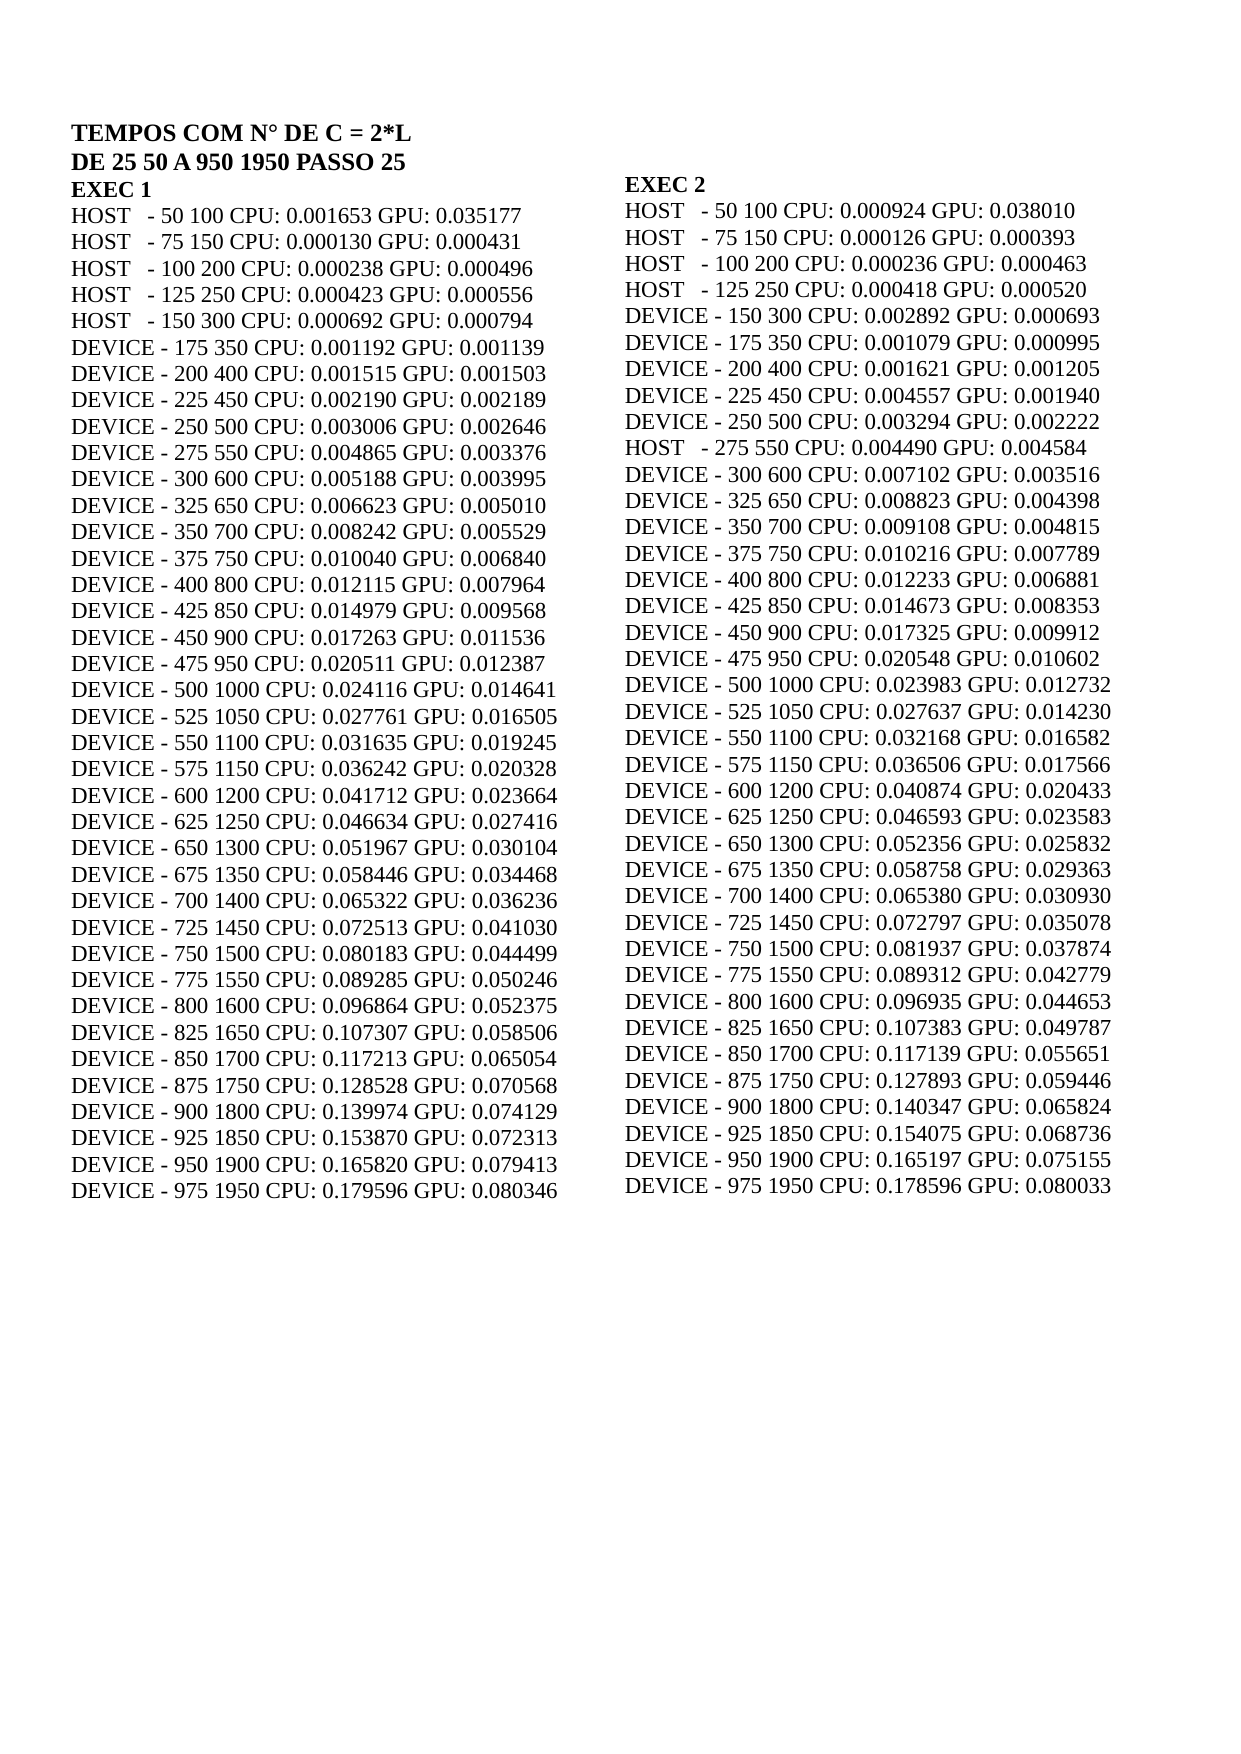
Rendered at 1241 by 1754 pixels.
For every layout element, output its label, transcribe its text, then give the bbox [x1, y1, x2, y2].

text DEVICE - 525 1050 CPU: 0.027761 GPU: 0.016505 [71, 703, 616, 729]
text DEVICE - 975 1950 CPU: 0.178596 GPU: 0.080033 [624, 1172, 1169, 1199]
text DEVICE - 750 1500 CPU: 0.081937 GPU: 0.037874 [624, 935, 1169, 961]
text DEVICE - 400 800 CPU: 0.012233 GPU: 0.006881 [624, 566, 1169, 592]
text DEVICE - 850 1700 CPU: 0.117139 GPU: 0.055651 [624, 1041, 1169, 1067]
text DEVICE - 425 850 CPU: 0.014673 GPU: 0.008353 [624, 592, 1169, 619]
text DEVICE - 375 750 CPU: 0.010040 GPU: 0.006840 [71, 544, 616, 571]
text DEVICE - 900 1800 CPU: 0.140347 GPU: 0.065824 [624, 1093, 1169, 1119]
text EXEC 2 [624, 171, 1169, 197]
text DEVICE - 150 300 CPU: 0.002892 GPU: 0.000693 [624, 303, 1169, 329]
text DEVICE - 625 1250 CPU: 0.046634 GPU: 0.027416 [71, 808, 616, 834]
text DEVICE - 200 400 CPU: 0.001515 GPU: 0.001503 [71, 360, 616, 386]
text DEVICE - 650 1300 CPU: 0.052356 GPU: 0.025832 [624, 830, 1169, 856]
text EXEC 1 [71, 176, 616, 202]
text DEVICE - 825 1650 CPU: 0.107307 GPU: 0.058506 [71, 1019, 616, 1045]
text DEVICE - 575 1150 CPU: 0.036506 GPU: 0.017566 [624, 751, 1169, 777]
text DEVICE - 350 700 CPU: 0.008242 GPU: 0.005529 [71, 518, 616, 544]
text DEVICE - 950 1900 CPU: 0.165820 GPU: 0.079413 [71, 1151, 616, 1177]
text DEVICE - 500 1000 CPU: 0.024116 GPU: 0.014641 [71, 676, 616, 703]
text DEVICE - 250 500 CPU: 0.003294 GPU: 0.002222 [624, 408, 1169, 434]
text DEVICE - 500 1000 CPU: 0.023983 GPU: 0.012732 [624, 672, 1169, 698]
text DEVICE - 625 1250 CPU: 0.046593 GPU: 0.023583 [624, 803, 1169, 830]
text DEVICE - 350 700 CPU: 0.009108 GPU: 0.004815 [624, 513, 1169, 540]
text DEVICE - 850 1700 CPU: 0.117213 GPU: 0.065054 [71, 1045, 616, 1072]
text DEVICE - 475 950 CPU: 0.020548 GPU: 0.010602 [624, 645, 1169, 672]
text TEMPOS COM N° DE C = 2*L [71, 118, 616, 147]
text DEVICE - 600 1200 CPU: 0.041712 GPU: 0.023664 [71, 782, 616, 808]
text DEVICE - 250 500 CPU: 0.003006 GPU: 0.002646 [71, 413, 616, 439]
text DEVICE - 300 600 CPU: 0.005188 GPU: 0.003995 [71, 466, 616, 492]
text DEVICE - 950 1900 CPU: 0.165197 GPU: 0.075155 [624, 1146, 1169, 1172]
text DEVICE - 575 1150 CPU: 0.036242 GPU: 0.020328 [71, 755, 616, 782]
text DEVICE - 675 1350 CPU: 0.058446 GPU: 0.034468 [71, 861, 616, 887]
text HOST - 275 550 CPU: 0.004490 GPU: 0.004584 [624, 434, 1169, 461]
text DEVICE - 750 1500 CPU: 0.080183 GPU: 0.044499 [71, 940, 616, 966]
text DEVICE - 200 400 CPU: 0.001621 GPU: 0.001205 [624, 355, 1169, 382]
text DEVICE - 175 350 CPU: 0.001192 GPU: 0.001139 [71, 334, 616, 360]
text DEVICE - 375 750 CPU: 0.010216 GPU: 0.007789 [624, 540, 1169, 566]
text HOST - 50 100 CPU: 0.001653 GPU: 0.035177 [71, 202, 616, 228]
text DEVICE - 275 550 CPU: 0.004865 GPU: 0.003376 [71, 439, 616, 466]
text DEVICE - 650 1300 CPU: 0.051967 GPU: 0.030104 [71, 834, 616, 861]
text DEVICE - 700 1400 CPU: 0.065380 GPU: 0.030930 [624, 882, 1169, 909]
text DEVICE - 425 850 CPU: 0.014979 GPU: 0.009568 [71, 597, 616, 624]
text DEVICE - 925 1850 CPU: 0.153870 GPU: 0.072313 [71, 1124, 616, 1151]
text DEVICE - 875 1750 CPU: 0.128528 GPU: 0.070568 [71, 1072, 616, 1098]
text DEVICE - 325 650 CPU: 0.008823 GPU: 0.004398 [624, 487, 1169, 513]
text DEVICE - 475 950 CPU: 0.020511 GPU: 0.012387 [71, 650, 616, 676]
text HOST - 75 150 CPU: 0.000126 GPU: 0.000393 [624, 223, 1169, 250]
text DEVICE - 700 1400 CPU: 0.065322 GPU: 0.036236 [71, 887, 616, 913]
text DEVICE - 550 1100 CPU: 0.031635 GPU: 0.019245 [71, 729, 616, 755]
text HOST - 100 200 CPU: 0.000236 GPU: 0.000463 [624, 250, 1169, 276]
text DEVICE - 300 600 CPU: 0.007102 GPU: 0.003516 [624, 461, 1169, 487]
text DEVICE - 975 1950 CPU: 0.179596 GPU: 0.080346 [71, 1177, 616, 1203]
text DEVICE - 325 650 CPU: 0.006623 GPU: 0.005010 [71, 492, 616, 518]
text HOST - 50 100 CPU: 0.000924 GPU: 0.038010 [624, 197, 1169, 223]
text DEVICE - 175 350 CPU: 0.001079 GPU: 0.000995 [624, 329, 1169, 355]
text DEVICE - 800 1600 CPU: 0.096864 GPU: 0.052375 [71, 993, 616, 1019]
text DEVICE - 725 1450 CPU: 0.072513 GPU: 0.041030 [71, 913, 616, 940]
text DEVICE - 775 1550 CPU: 0.089285 GPU: 0.050246 [71, 966, 616, 993]
text DEVICE - 525 1050 CPU: 0.027637 GPU: 0.014230 [624, 698, 1169, 724]
text DEVICE - 725 1450 CPU: 0.072797 GPU: 0.035078 [624, 909, 1169, 935]
text DEVICE - 875 1750 CPU: 0.127893 GPU: 0.059446 [624, 1067, 1169, 1093]
text DEVICE - 400 800 CPU: 0.012115 GPU: 0.007964 [71, 571, 616, 597]
text DEVICE - 225 450 CPU: 0.002190 GPU: 0.002189 [71, 386, 616, 413]
text DEVICE - 925 1850 CPU: 0.154075 GPU: 0.068736 [624, 1119, 1169, 1146]
text HOST - 125 250 CPU: 0.000423 GPU: 0.000556 [71, 281, 616, 307]
text DEVICE - 775 1550 CPU: 0.089312 GPU: 0.042779 [624, 961, 1169, 988]
text DEVICE - 900 1800 CPU: 0.139974 GPU: 0.074129 [71, 1098, 616, 1124]
text DEVICE - 550 1100 CPU: 0.032168 GPU: 0.016582 [624, 724, 1169, 751]
text DEVICE - 825 1650 CPU: 0.107383 GPU: 0.049787 [624, 1014, 1169, 1041]
text HOST - 125 250 CPU: 0.000418 GPU: 0.000520 [624, 276, 1169, 303]
text HOST - 100 200 CPU: 0.000238 GPU: 0.000496 [71, 255, 616, 281]
text DEVICE - 675 1350 CPU: 0.058758 GPU: 0.029363 [624, 856, 1169, 882]
text DE 25 50 A 950 1950 PASSO 25 [71, 147, 616, 176]
text DEVICE - 450 900 CPU: 0.017263 GPU: 0.011536 [71, 624, 616, 650]
text HOST - 150 300 CPU: 0.000692 GPU: 0.000794 [71, 307, 616, 334]
text DEVICE - 800 1600 CPU: 0.096935 GPU: 0.044653 [624, 988, 1169, 1014]
text DEVICE - 450 900 CPU: 0.017325 GPU: 0.009912 [624, 619, 1169, 645]
text DEVICE - 225 450 CPU: 0.004557 GPU: 0.001940 [624, 382, 1169, 408]
text DEVICE - 600 1200 CPU: 0.040874 GPU: 0.020433 [624, 777, 1169, 803]
text HOST - 75 150 CPU: 0.000130 GPU: 0.000431 [71, 228, 616, 255]
